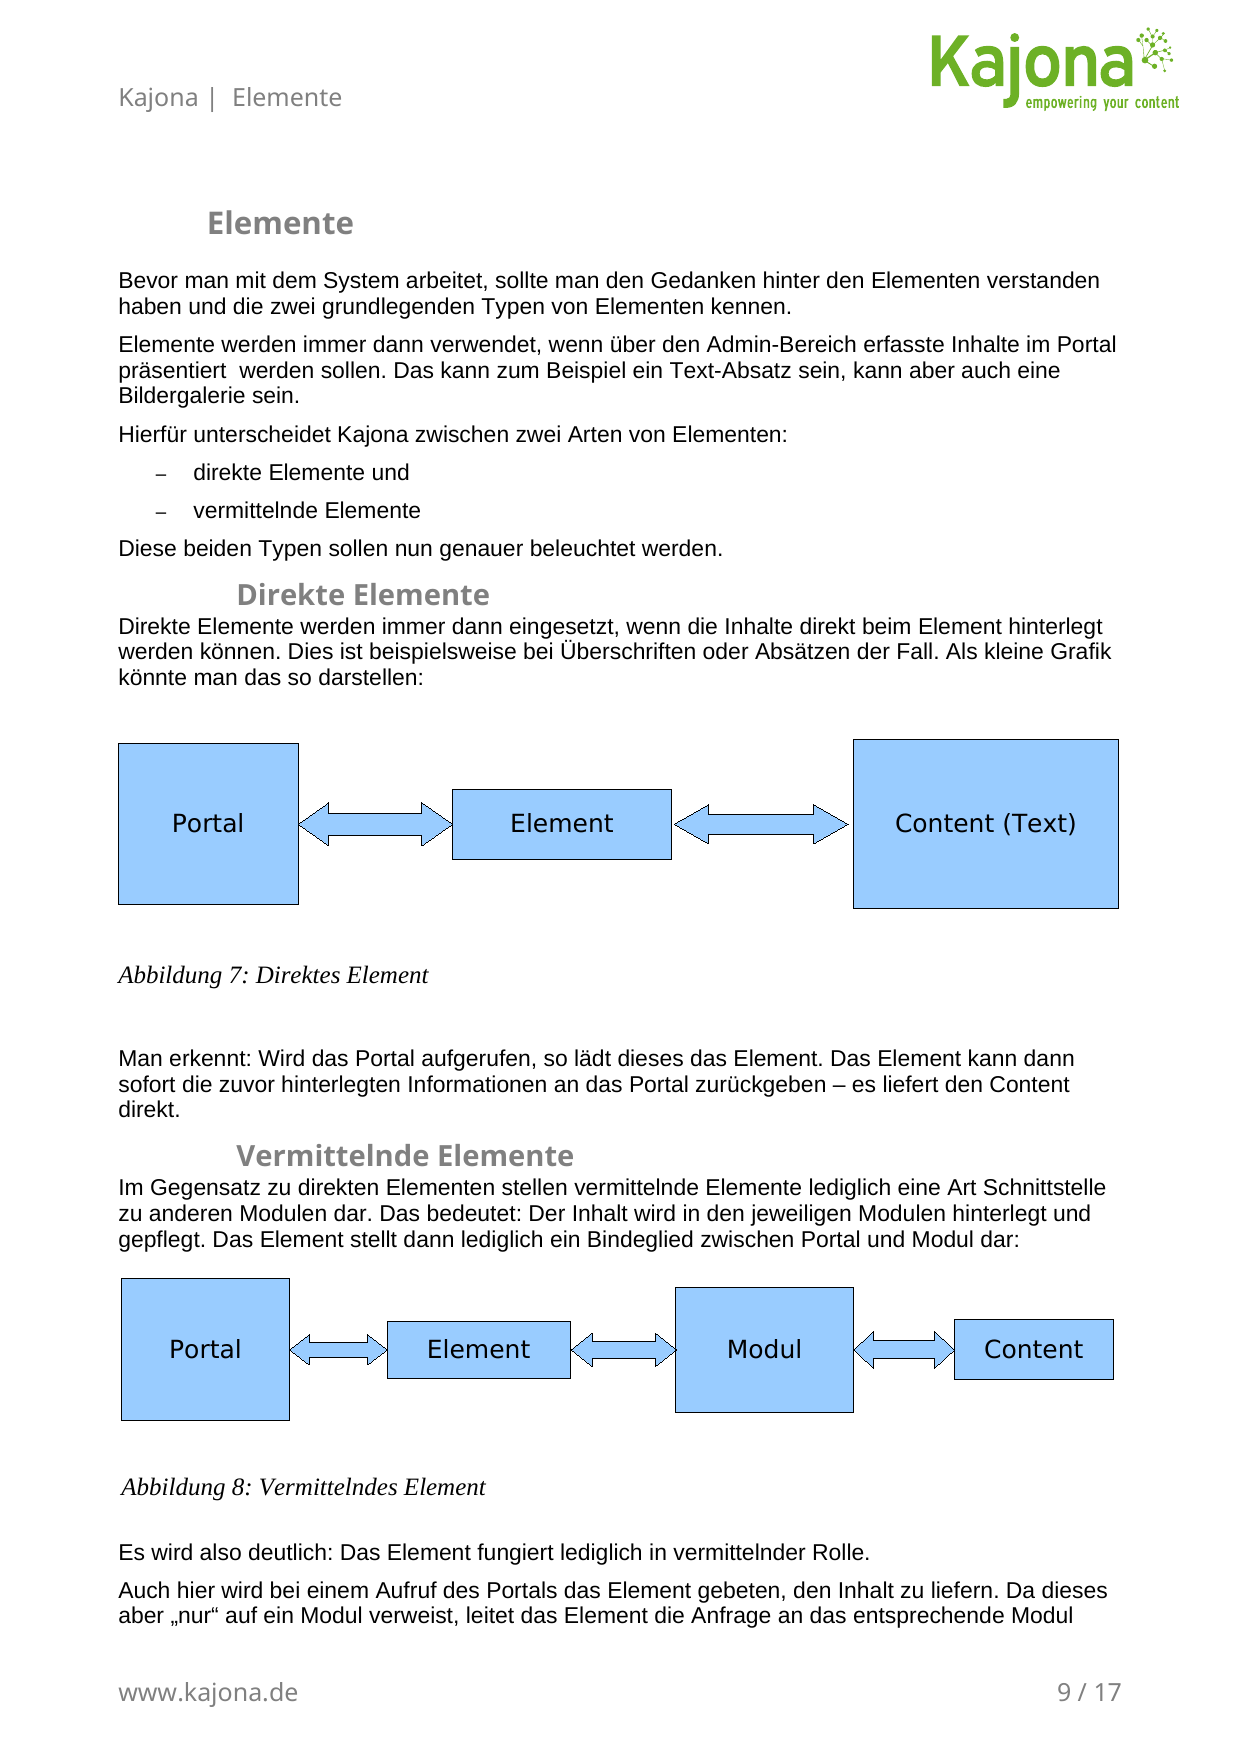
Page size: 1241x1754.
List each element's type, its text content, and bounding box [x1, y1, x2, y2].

subtitle Vermittelnde Elemente [118, 1135, 1122, 1175]
text Abbildung 7: Direktes Element [118, 961, 1119, 989]
text Elemente werden immer dann verwendet, wenn über den Admin-Bereich erfasste Inhalte im Portal präsentiert werden sollen. Das kann zum Beispiel ein Text-Absatz sein, kann aber auch eine Bildergalerie sein. [118, 332, 1122, 409]
list direkte Elemente und [156, 459, 1122, 485]
text Diese beiden Typen sollen nun genauer beleuchtet werden. [118, 536, 1122, 561]
subtitle Elemente [118, 201, 1122, 244]
text Bevor man mit dem System arbeitet, sollte man den Gedanken hinter den Elementen verstanden haben und die zwei grundlegenden Typen von Elementen kennen. [118, 268, 1122, 319]
subtitle Direkte Elemente [118, 574, 1122, 613]
text Es wird also deutlich: Das Element fungiert lediglich in vermittelnder Rolle. [118, 1539, 1122, 1565]
list vermittelnde Elemente [156, 497, 1122, 523]
text Man erkennt: Wird das Portal aufgerufen, so lädt dieses das Element. Das Element kann dann sofort die zuvor hinterlegten Informationen an das Portal zurückgeben – es liefert den Content direkt. [118, 1046, 1122, 1123]
text Abbildung 8: Vermittelndes Element [121, 1473, 1113, 1501]
text Im Gegensatz zu direkten Elementen stellen vermittelnde Elemente lediglich eine Art Schnittstelle zu anderen Modulen dar. Das bedeutet: Der Inhalt wird in den jeweiligen Modulen hinterlegt und gepflegt. Das Element stellt dann lediglich ein Bindeglied zwischen Portal und Modul dar: [118, 1175, 1122, 1252]
text Direkte Elemente werden immer dann eingesetzt, wenn die Inhalte direkt beim Element hinterlegt werden können. Dies ist beispielsweise bei Überschriften oder Absätzen der Fall. Als kleine Grafik könnte man das so darstellen: [118, 613, 1122, 690]
text Auch hier wird bei einem Aufruf des Portals das Element gebeten, den Inhalt zu liefern. Da dieses aber „nur“ auf ein Modul verweist, leitet das Element die Anfrage an das entsprechende Modul [118, 1577, 1122, 1628]
text Hierfür unterscheidet Kajona zwischen zwei Arten von Elementen: [118, 421, 1122, 447]
